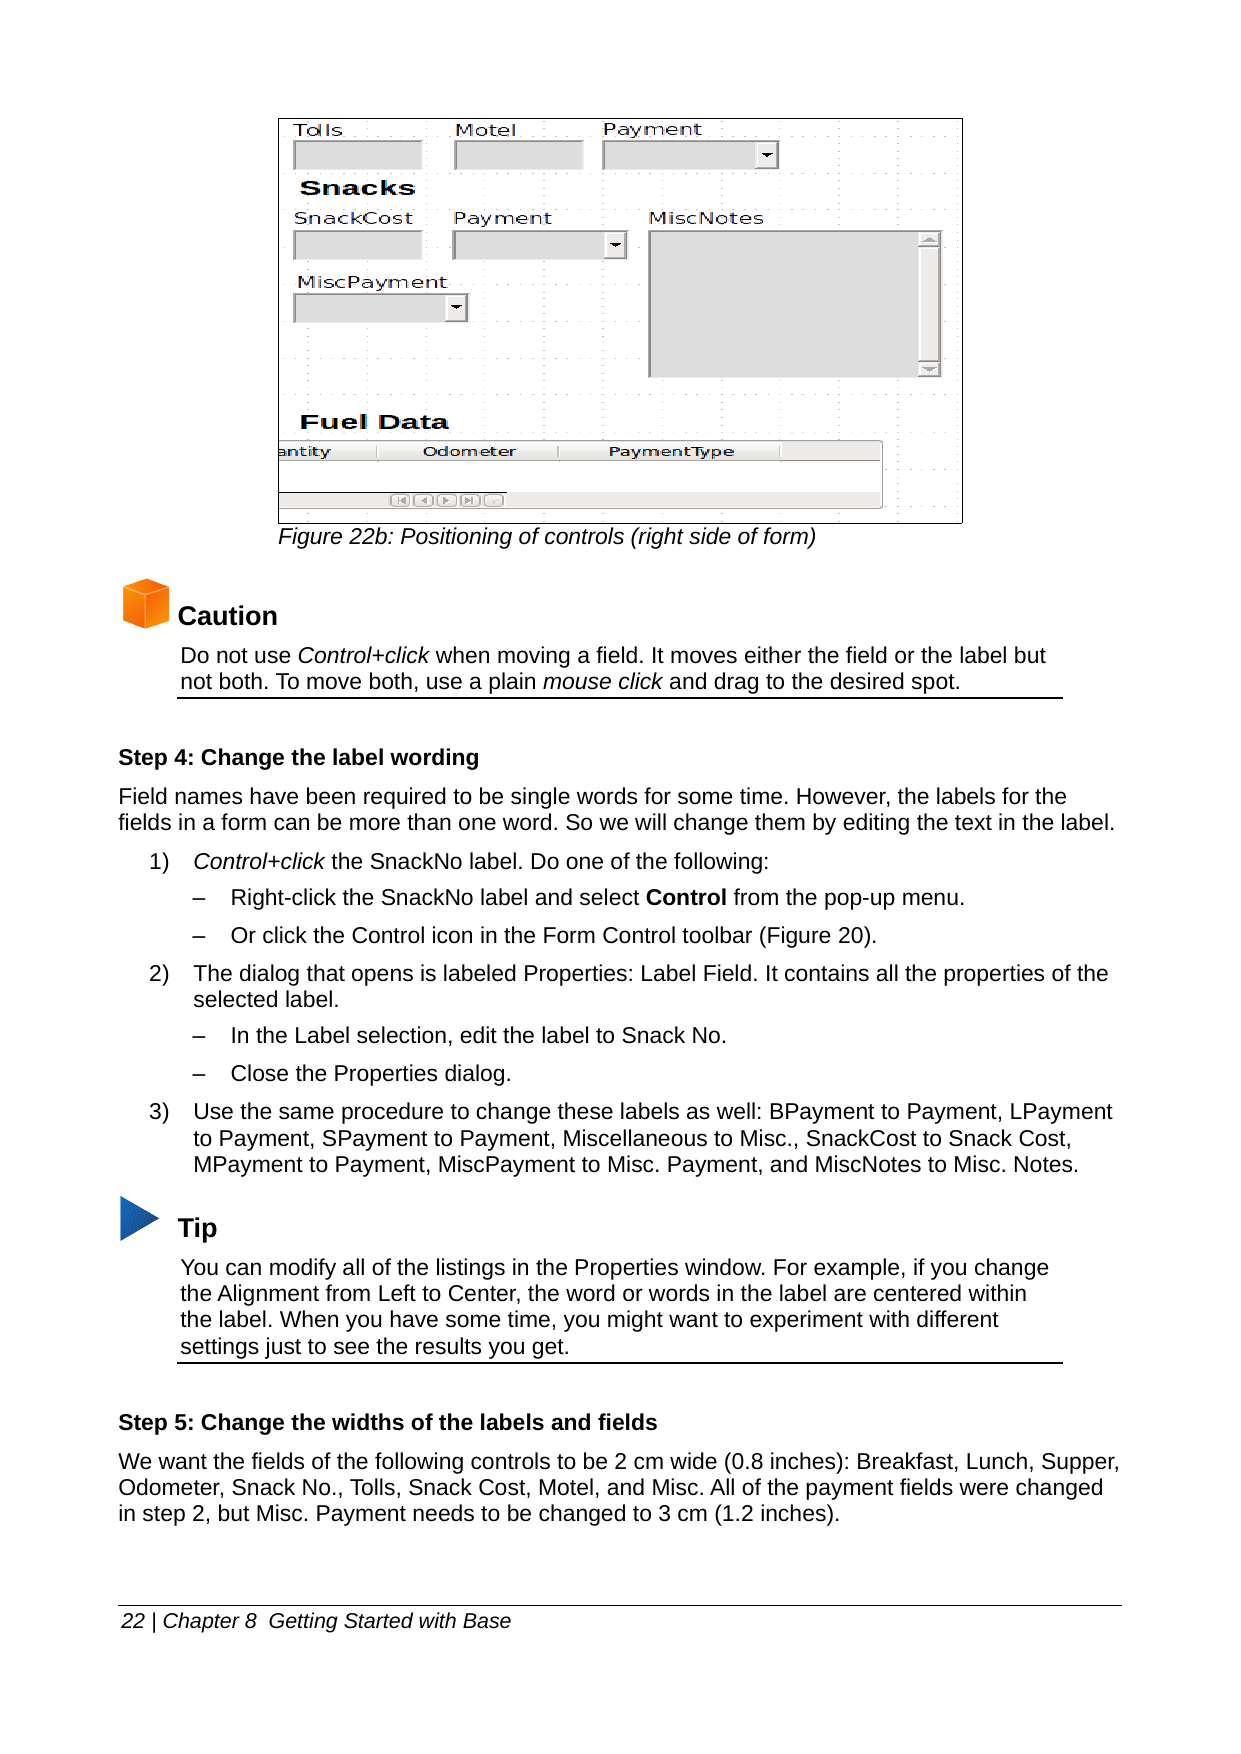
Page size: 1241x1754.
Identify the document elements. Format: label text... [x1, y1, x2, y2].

subtitle Tip [118, 1194, 1122, 1243]
text You can modify all of the listings in the Properties window. For example, if you change the Alignment from Left to Center, the word or words in the label are centered within the label. When you have some time, you might want to experiment with different settings just to see the results you get. [177, 1251, 1063, 1362]
list Close the Properties dialog. [192, 1060, 1122, 1086]
list In the Label selection, edit the label to Snack No. [192, 1022, 1122, 1048]
list Right-click the SnackNo label and select Control from the pop-up menu. [192, 883, 1122, 910]
list Or click the Control icon in the Form Control toolbar (Figure 20). [192, 922, 1122, 948]
text Step 5: Change the widths of the labels and fields [118, 1409, 1122, 1435]
picture [119, 576, 173, 631]
text Do not use Control+click when moving a field. It moves either the field or the label but not both. To move both, use a plain mouse click and drag to the desired spot. [177, 639, 1063, 697]
list Use the same procedure to change these labels as well: BPayment to Payment, LPayment to Payment, SPayment to Payment, Miscellaneous to Misc., SnackCost to Snack Cost, MPayment to Payment, MiscPayment to Misc. Payment, and MiscNotes to Misc. Notes. [169, 1098, 1122, 1177]
list Control+click the SnackNo label. Do one of the following: [169, 848, 1122, 874]
list The dialog that opens is labeled Properties: Label Field. It contains all the properties of the selected label. [169, 960, 1122, 1013]
text Field names have been required to be single words for some time. However, the labels for the fields in a form can be more than one word. So we will change them by editing the text in the label. [118, 783, 1122, 836]
text Figure 22b: Positioning of controls (right side of form) [278, 524, 962, 549]
text We want the fields of the following controls to be 2 cm wide (0.8 inches): Breakfast, Lunch, Supper, Odometer, Snack No., Tolls, Snack Cost, Motel, and Misc. All of the payment fields were changed in step 2, but Misc. Payment needs to be changed to 3 cm (1.2 inches). [118, 1448, 1122, 1527]
subtitle Caution [173, 576, 1122, 631]
text Step 4: Change the label wording [118, 744, 1122, 771]
picture [279, 119, 962, 523]
